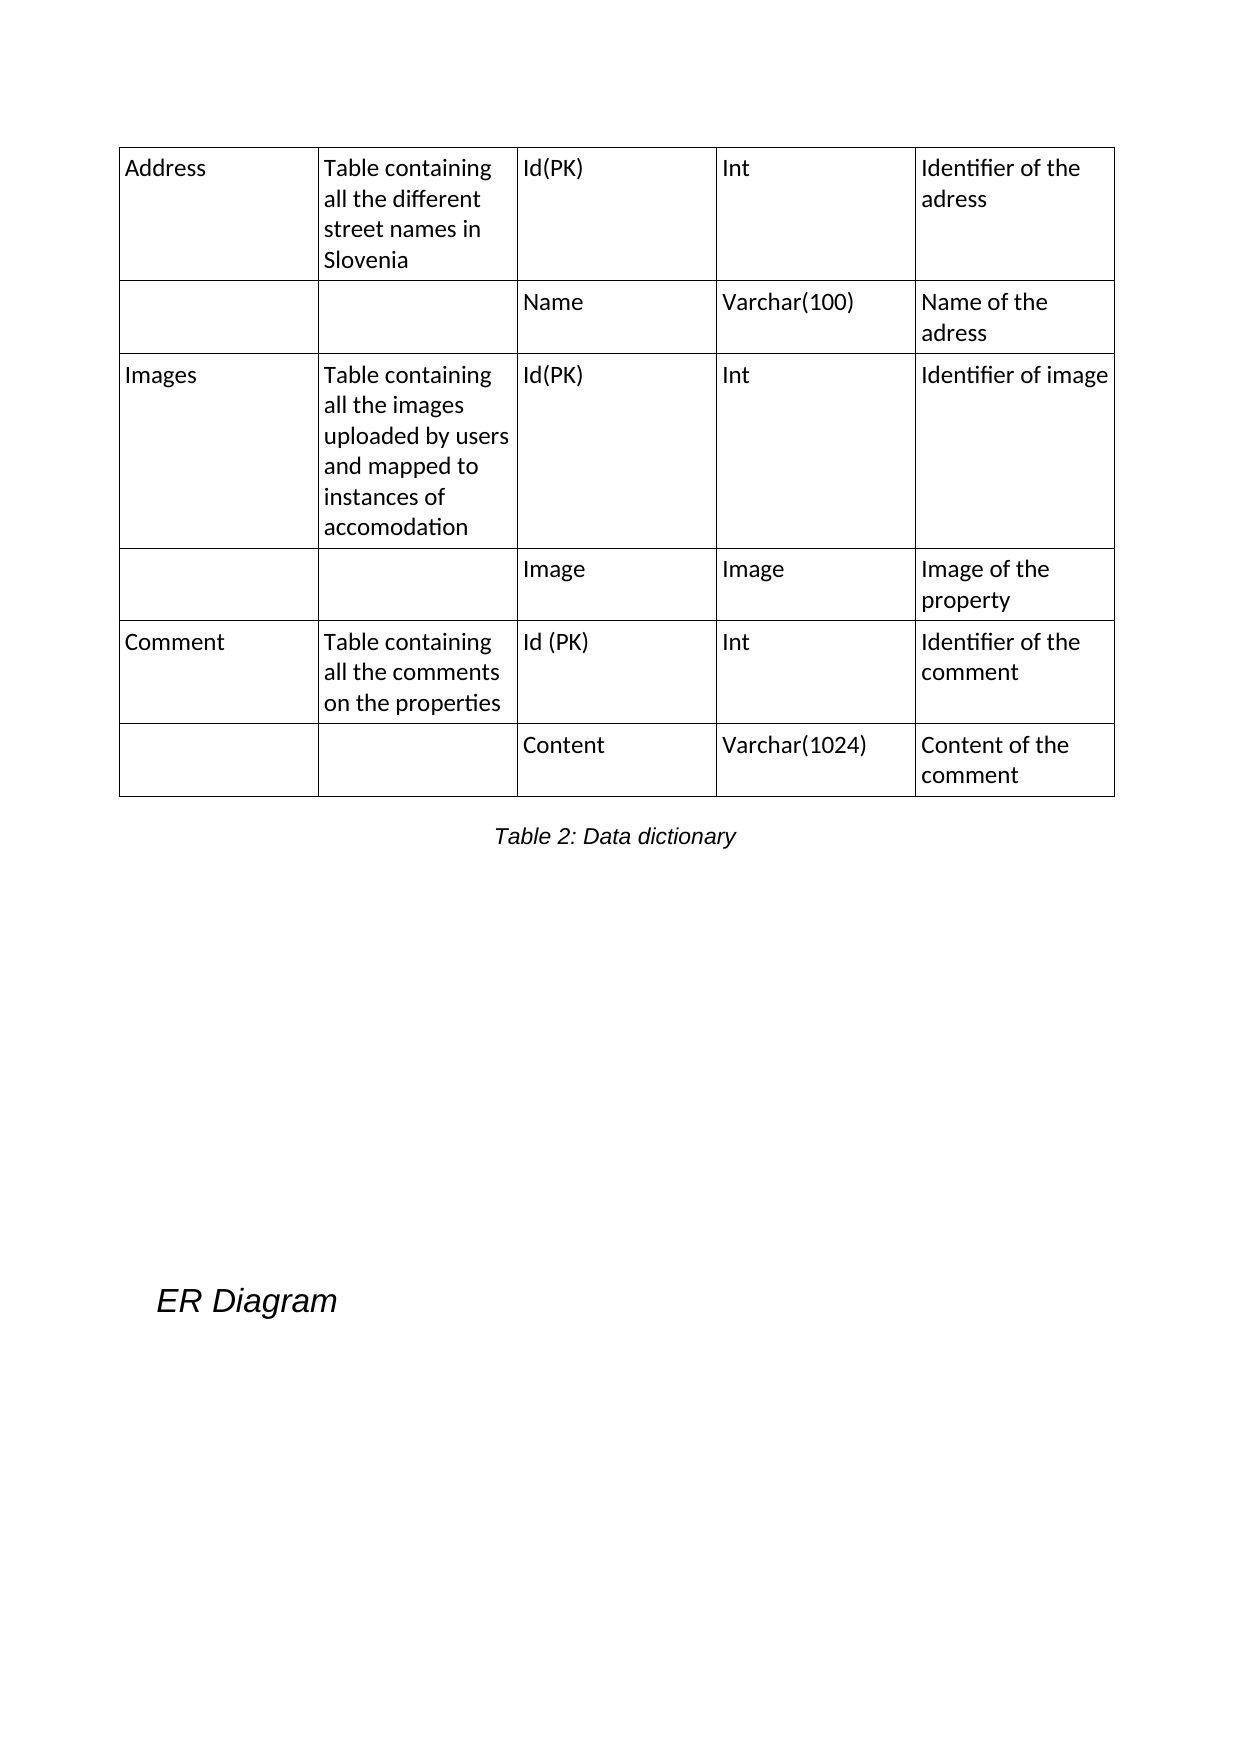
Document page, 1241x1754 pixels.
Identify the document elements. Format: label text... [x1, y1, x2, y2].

table_cell Name of the adress [916, 281, 1114, 353]
table_cell Address [120, 148, 318, 280]
table_cell Table containing all the comments on the properties [319, 621, 517, 723]
table_cell Content [518, 724, 716, 796]
text Table 2: Data dictionary [119, 823, 1114, 849]
table_cell Id (PK) [518, 621, 716, 723]
table_cell Identifier of the adress [916, 148, 1114, 280]
table_cell [319, 281, 517, 353]
table_cell [120, 724, 318, 796]
table_cell Image of the property [916, 549, 1114, 620]
table_cell Int [717, 148, 915, 280]
table_cell Table containing all the different street names in Slovenia [319, 148, 517, 280]
table_cell Images [120, 354, 318, 548]
table_cell Int [717, 621, 915, 723]
table_cell Identifier of the comment [916, 621, 1114, 723]
table_cell Id(PK) [518, 354, 716, 548]
table_cell Id(PK) [518, 148, 716, 280]
table_cell Name [518, 281, 716, 353]
table_cell Varchar(1024) [717, 724, 915, 796]
table_cell Image [717, 549, 915, 620]
text ER Diagram [156, 1281, 1114, 1319]
table_cell Table containing all the images uploaded by users and mapped to instances of accomodation [319, 354, 517, 548]
table_cell Identifier of image [916, 354, 1114, 548]
table_cell [120, 549, 318, 620]
table_cell Image [518, 549, 716, 620]
table_cell Comment [120, 621, 318, 723]
table_cell Varchar(100) [717, 281, 915, 353]
table_cell [120, 281, 318, 353]
table_cell [319, 549, 517, 620]
table_cell Int [717, 354, 915, 548]
table_cell Content of the comment [916, 724, 1114, 796]
table_cell [319, 724, 517, 796]
